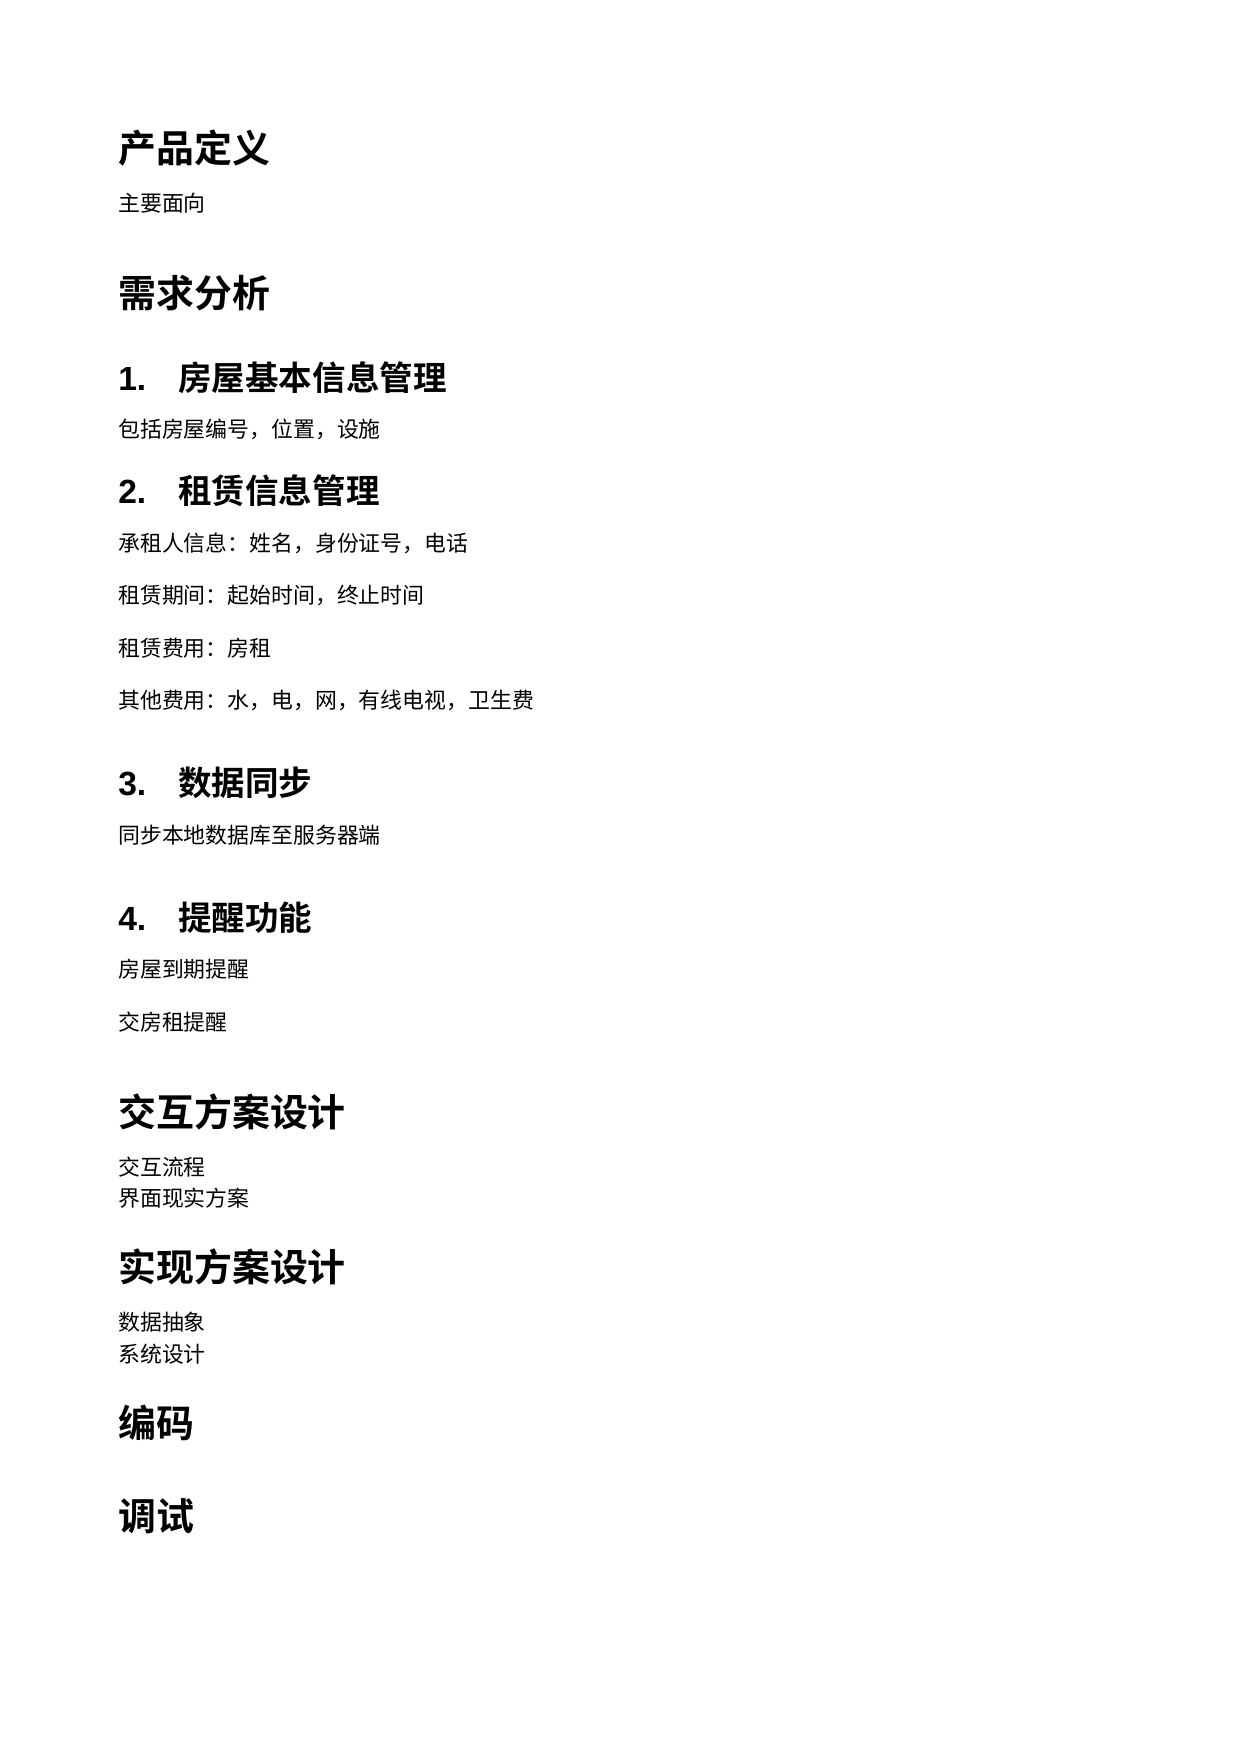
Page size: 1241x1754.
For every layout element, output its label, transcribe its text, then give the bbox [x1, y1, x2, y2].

text 主要面向 [118, 186, 1122, 217]
text 系统设计 [118, 1337, 1122, 1368]
text 交房租提醒 [118, 1004, 1122, 1036]
text 数据抽象 [118, 1305, 1122, 1337]
subtitle 编码 [118, 1393, 1122, 1448]
text 界面现实方案 [118, 1181, 1122, 1213]
text 租赁期间：起始时间，终止时间 [118, 578, 1122, 610]
subtitle 租赁信息管理 [118, 465, 1122, 513]
subtitle 产品定义 [118, 118, 1122, 173]
text 同步本地数据库至服务器端 [118, 818, 1122, 849]
subtitle 需求分析 [118, 263, 1122, 318]
subtitle 数据同步 [118, 757, 1122, 805]
subtitle 交互方案设计 [118, 1082, 1122, 1137]
text 房屋到期提醒 [118, 952, 1122, 984]
text 承租人信息：姓名，身份证号，电话 [118, 526, 1122, 557]
text 租赁费用：房租 [118, 631, 1122, 662]
subtitle 房屋基本信息管理 [118, 351, 1122, 400]
text 其他费用：水，电，网，有线电视，卫生费 [118, 683, 1122, 715]
text 交互流程 [118, 1149, 1122, 1181]
subtitle 实现方案设计 [118, 1238, 1122, 1293]
text 包括房屋编号，位置，设施 [118, 412, 1122, 444]
subtitle 调试 [118, 1486, 1122, 1541]
subtitle 提醒功能 [118, 891, 1122, 939]
